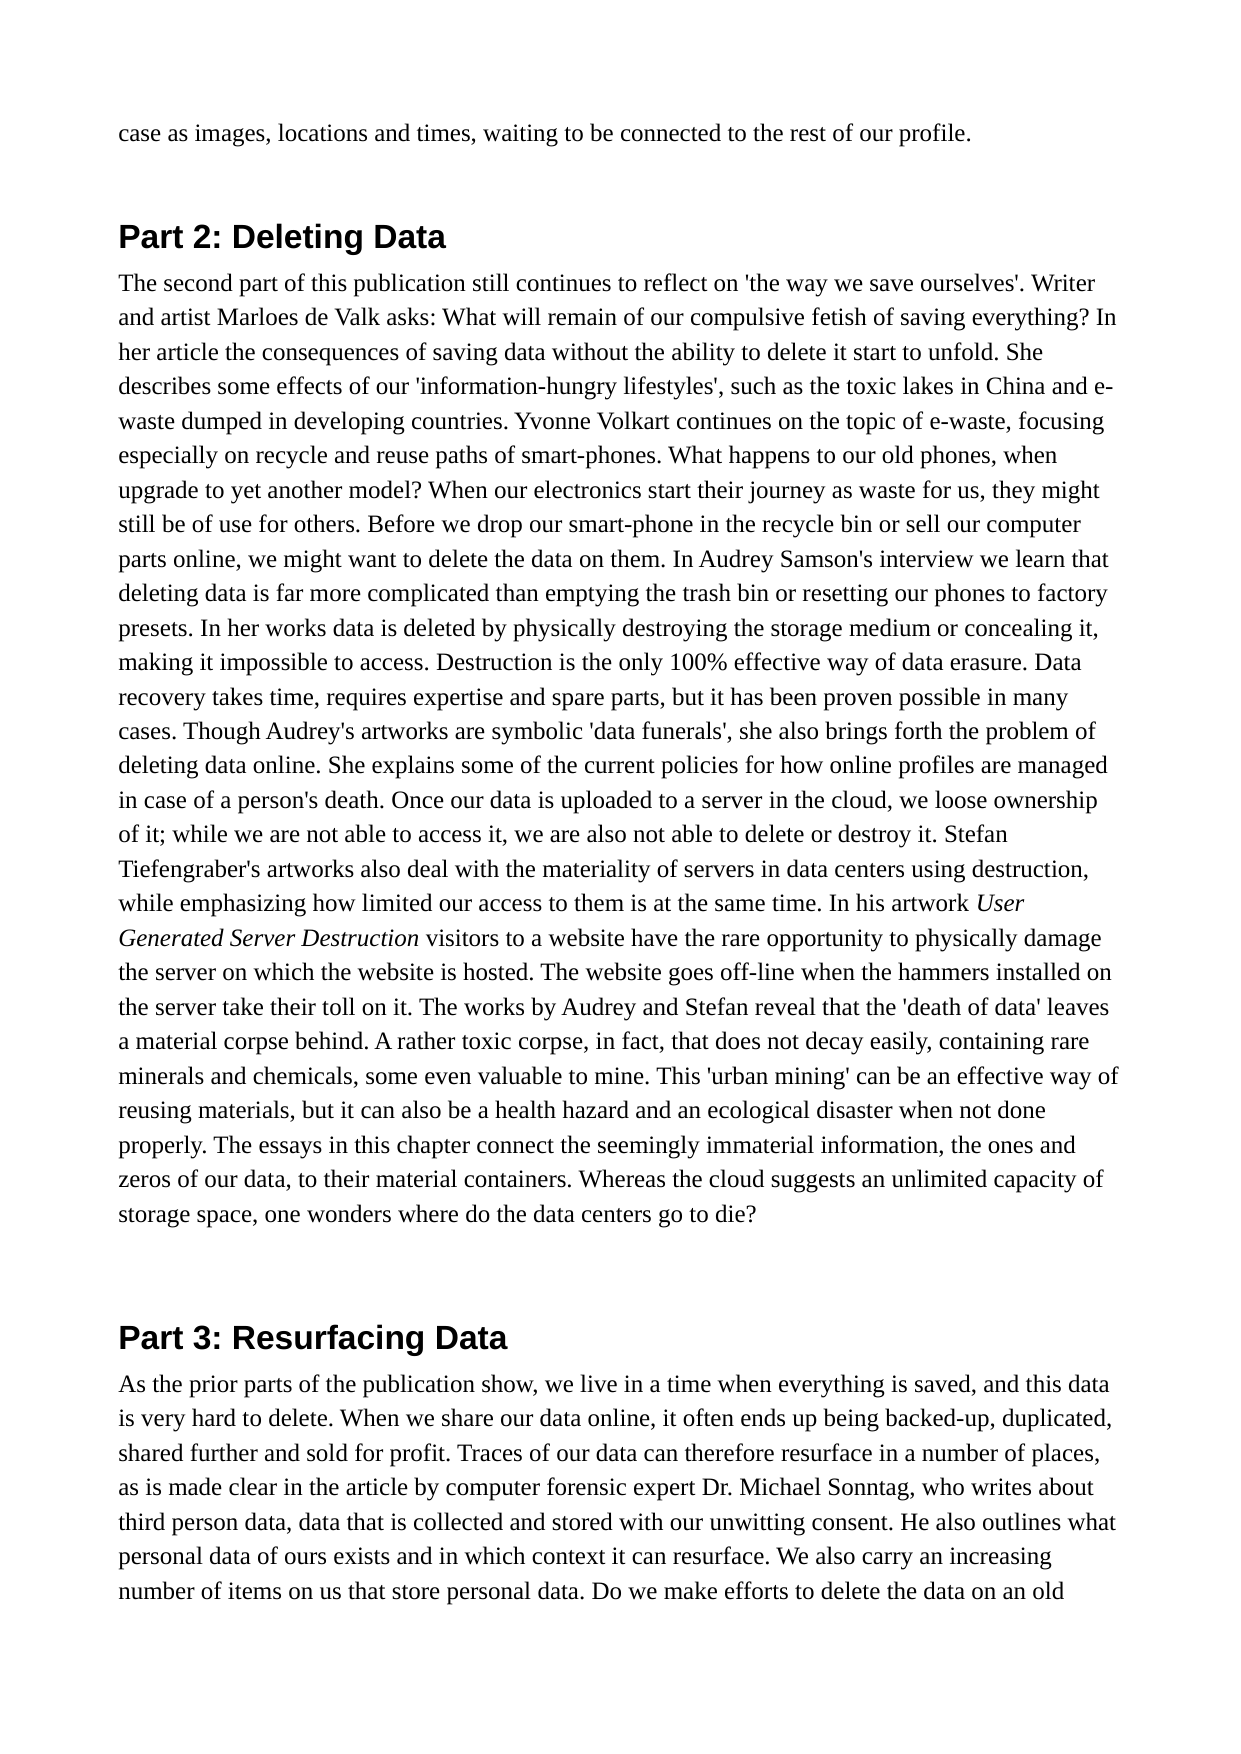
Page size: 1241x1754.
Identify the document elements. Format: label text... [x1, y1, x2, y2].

text The second part of this publication still continues to reflect on 'the way we save ourselves'. Writer and artist Marloes de Valk asks: What will remain of our compulsive fetish of saving everything? In her article the consequences of saving data without the ability to delete it start to unfold. She describes some effects of our 'information-hungry lifestyles', such as the toxic lakes in China and e-waste dumped in developing countries. Yvonne Volkart continues on the topic of e-waste, focusing especially on recycle and reuse paths of smart-phones. What happens to our old phones, when upgrade to yet another model? When our electronics start their journey as waste for us, they might still be of use for others. Before we drop our smart-phone in the recycle bin or sell our computer parts online, we might want to delete the data on them. In Audrey Samson's interview we learn that deleting data is far more complicated than emptying the trash bin or resetting our phones to factory presets. In her works data is deleted by physically destroying the storage medium or concealing it, making it impossible to access. Destruction is the only 100% effective way of data erasure. Data recovery takes time, requires expertise and spare parts, but it has been proven possible in many cases. Though Audrey's artworks are symbolic 'data funerals', she also brings forth the problem of deleting data online. She explains some of the current policies for how online profiles are managed in case of a person's death. Once our data is uploaded to a server in the cloud, we loose ownership of it; while we are not able to access it, we are also not able to delete or destroy it. Stefan Tiefengraber's artworks also deal with the materiality of servers in data centers using destruction, while emphasizing how limited our access to them is at the same time. In his artwork User Generated Server Destruction visitors to a website have the rare opportunity to physically damage the server on which the website is hosted. The website goes off-line when the hammers installed on the server take their toll on it. The works by Audrey and Stefan reveal that the 'death of data' leaves a material corpse behind. A rather toxic corpse, in fact, that does not decay easily, containing rare minerals and chemicals, some even valuable to mine. This 'urban mining' can be an effective way of reusing materials, but it can also be a health hazard and an ecological disaster when not done properly. The essays in this chapter connect the seemingly immaterial information, the ones and zeros of our data, to their material containers. Whereas the cloud suggests an unlimited capacity of storage space, one wonders where do the data centers go to die? [118, 268, 1122, 1228]
text As the prior parts of the publication show, we live in a time when everything is saved, and this data is very hard to delete. When we share our data online, it often ends up being backed-up, duplicated, shared further and sold for profit. Traces of our data can therefore resurface in a number of places, as is made clear in the article by computer forensic expert Dr. Michael Sonntag, who writes about third person data, data that is collected and stored with our unwitting consent. He also outlines what personal data of ours exists and in which context it can resurface. We also carry an increasing number of items on us that store personal data. Do we make efforts to delete the data on an old [118, 1369, 1122, 1604]
subtitle Part 3: Resurfacing Data [118, 1318, 1122, 1356]
text case as images, locations and times, waiting to be connected to the rest of our profile. [118, 118, 1122, 147]
subtitle Part 2: Deleting Data [118, 217, 1122, 255]
